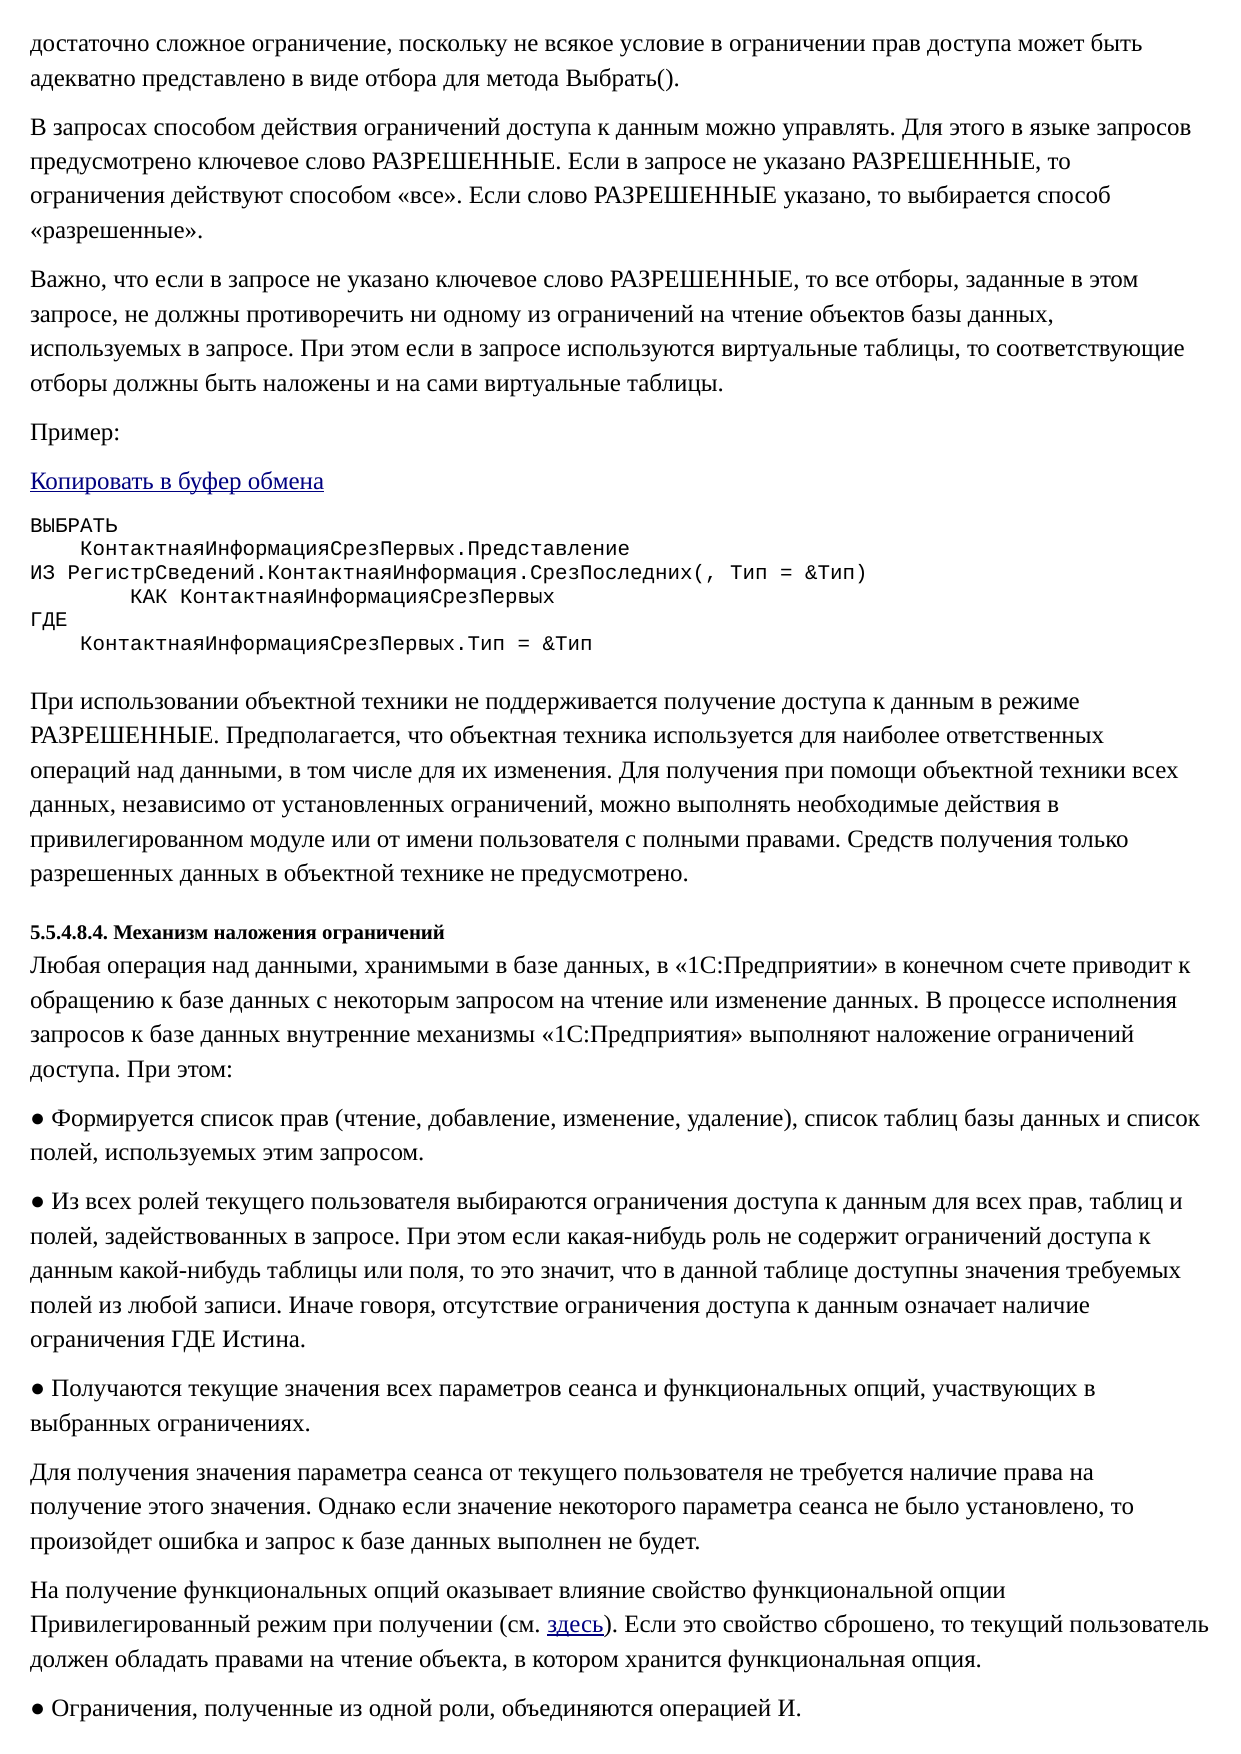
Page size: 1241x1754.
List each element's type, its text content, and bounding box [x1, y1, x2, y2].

text ● Из всех ролей текущего пользователя выбираются ограничения доступа к данным для всех прав, таблиц и полей, задействованных в запросе. При этом если какая-нибудь роль не содержит ограничений доступа к данным какой-нибудь таблицы или поля, то это значит, что в данной таблице доступны значения требуемых полей из любой записи. Иначе говоря, отсутствие ограничения доступа к данным означает наличие ограничения ГДЕ Истина. [30, 1186, 1211, 1353]
text ГДЕ [30, 609, 1211, 633]
text ИЗ РегистрСведений.КонтактнаяИнформация.СрезПоследних(, Тип = &Тип) [30, 562, 1211, 586]
text Для получения значения параметра сеанса от текущего пользователя не требуется наличие права на получение этого значения. Однако если значение некоторого параметра сеанса не было установлено, то произойдет ошибка и запрос к базе данных выполнен не будет. [30, 1457, 1211, 1555]
text В запросах способом действия ограничений доступа к данным можно управлять. Для этого в языке запросов предусмотрено ключевое слово РАЗРЕШЕННЫЕ. Если в запросе не указано РАЗРЕШЕННЫЕ, то ограничения действуют способом «все». Если слово РАЗРЕШЕННЫЕ указано, то выбирается способ «разрешенные». [30, 112, 1211, 244]
text КАК КонтактнаяИнформацияСрезПервых [30, 586, 1211, 609]
text КонтактнаяИнформацияСрезПервых.Тип = &Тип [30, 633, 1211, 657]
text Важно, что если в запросе не указано ключевое слово РАЗРЕШЕННЫЕ, то все отборы, заданные в этом запросе, не должны противоречить ни одному из ограничений на чтение объектов базы данных, используемых в запросе. При этом если в запросе используются виртуальные таблицы, то соответствующие отборы должны быть наложены и на сами виртуальные таблицы. [30, 264, 1211, 396]
subtitle 5.5.4.8.4. Механизм наложения ограничений [30, 920, 1211, 944]
text достаточно сложное ограничение, поскольку не всякое условие в ограничении прав доступа может быть адекватно представлено в виде отбора для метода Выбрать(). [30, 28, 1211, 91]
text Любая операция над данными, хранимыми в базе данных, в «1С:Предприятии» в конечном счете приводит к обращению к базе данных с некоторым запросом на чтение или изменение данных. В процессе исполнения запросов к базе данных внутренние механизмы «1С:Предприятия» выполняют наложение ограничений доступа. При этом: [30, 950, 1211, 1083]
text Пример: [30, 417, 1211, 445]
text ● Получаются текущие значения всех параметров сеанса и функциональных опций, участвующих в выбранных ограничениях. [30, 1373, 1211, 1437]
text На получение функциональных опций оказывает влияние свойство функциональной опции Привилегированный режим при получении (см. здесь). Если это свойство сброшено, то текущий пользователь должен обладать правами на чтение объекта, в котором хранится функциональная опция. [30, 1575, 1211, 1673]
text При использовании объектной техники не поддерживается получение доступа к данным в режиме РАЗРЕШЕННЫЕ. Предполагается, что объектная техника используется для наиболее ответственных операций над данными, в том числе для их изменения. Для получения при помощи объектной техники всех данных, независимо от установленных ограничений, можно выполнять необходимые действия в привилегированном модуле или от имени пользователя с полными правами. Средств получения только разрешенных данных в объектной технике не предусмотрено. [30, 686, 1211, 887]
text КонтактнаяИнформацияСрезПервых.Представление [30, 538, 1211, 562]
text ВЫБРАТЬ [30, 515, 1211, 538]
text ● Ограничения, полученные из одной роли, объединяются операцией И. [30, 1693, 1211, 1722]
text ● Формируется список прав (чтение, добавление, изменение, удаление), список таблиц базы данных и список полей, используемых этим запросом. [30, 1103, 1211, 1166]
text Копировать в буфер обмена [30, 466, 1211, 494]
